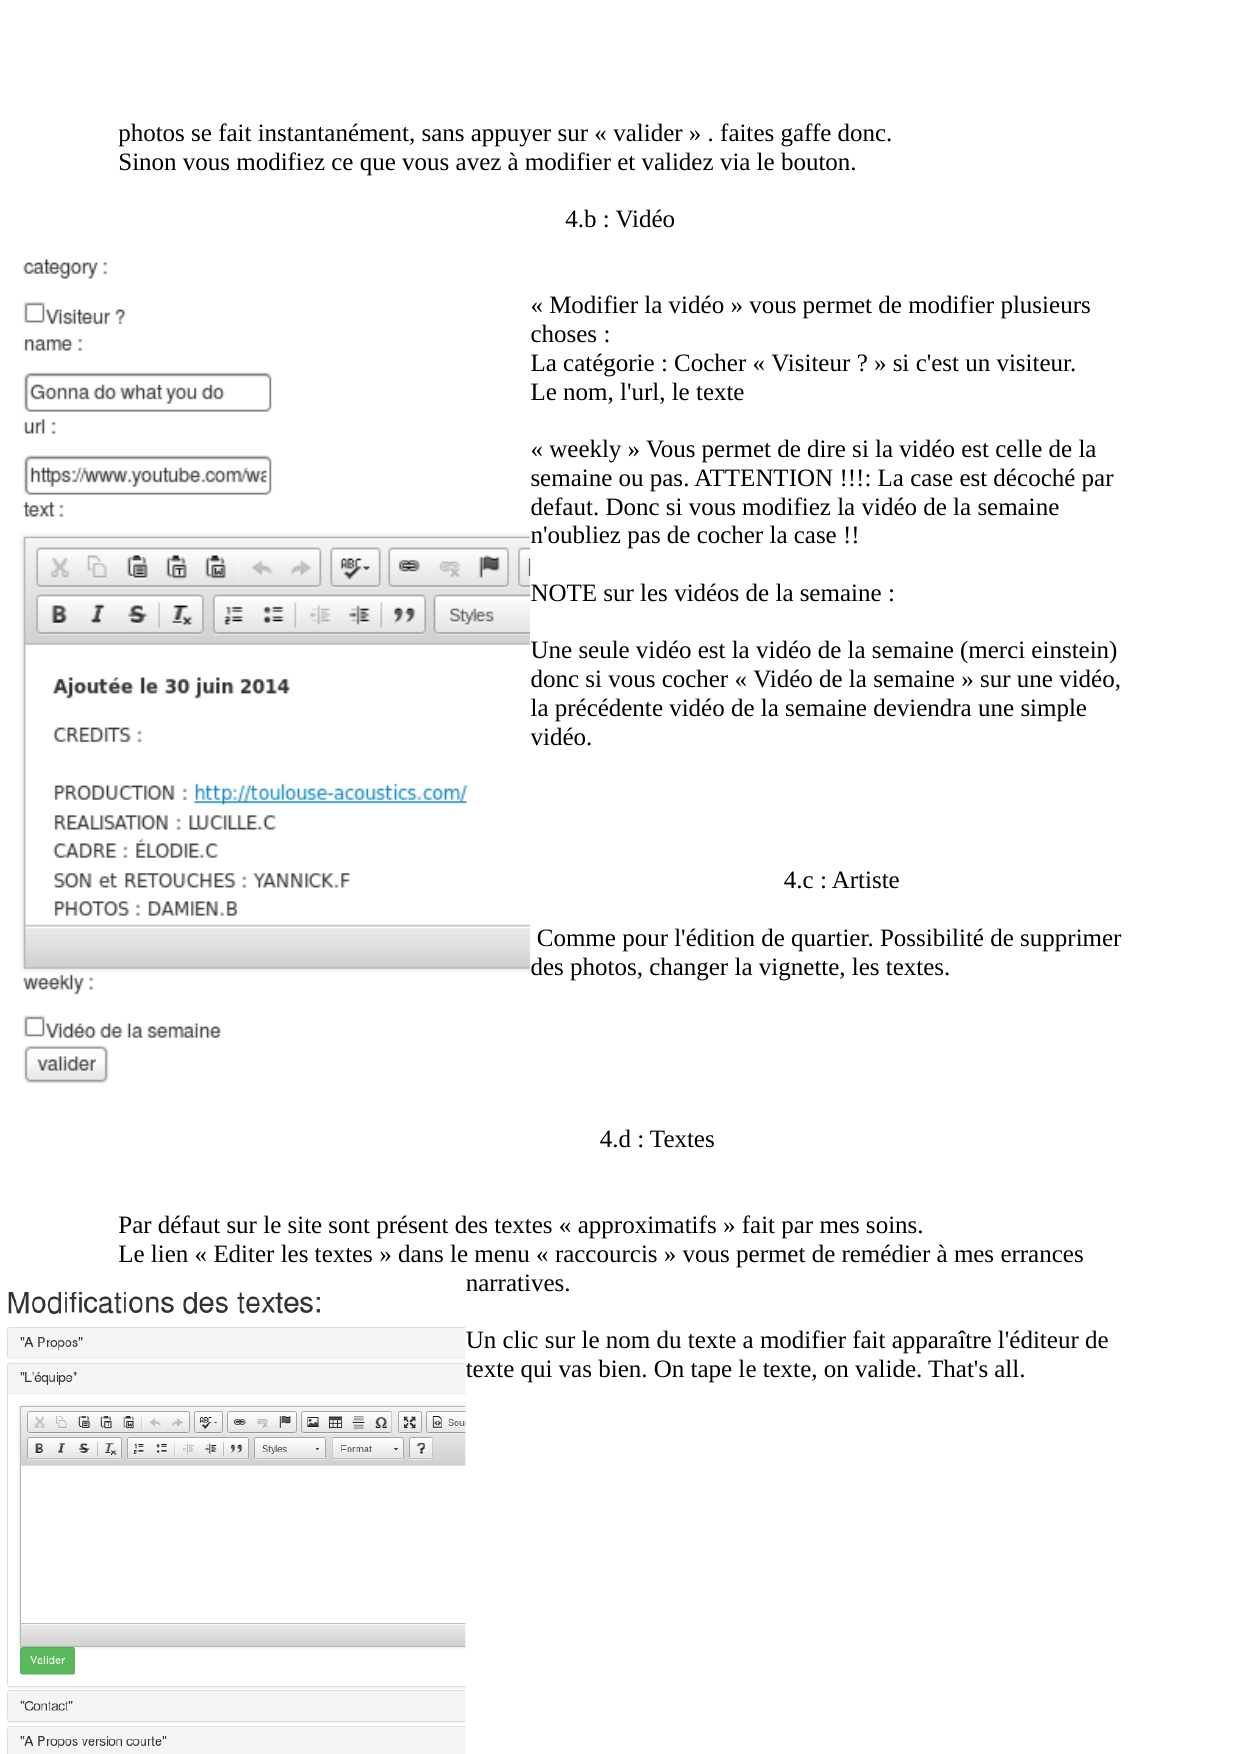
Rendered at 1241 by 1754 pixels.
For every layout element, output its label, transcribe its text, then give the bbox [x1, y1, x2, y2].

picture [10, 239, 531, 1099]
text photos se fait instantanément, sans appuyer sur « valider » . faites gaffe donc. [118, 118, 1122, 147]
text Comme pour l'édition de quartier. Possibilité de supprimer des photos, changer la vignette, les textes. [531, 923, 1122, 981]
picture [0, 1279, 466, 1754]
text Un clic sur le nom du texte a modifier fait apparaître l'éditeur de texte qui vas bien. On tape le texte, on valide. That's all. [466, 1326, 1122, 1383]
text La catégorie : Cocher « Visiteur ? » si c'est un visiteur. [531, 348, 1122, 377]
text 4.d : Textes [118, 1124, 1122, 1153]
text 4.c : Artiste [531, 866, 1122, 894]
text « weekly » Vous permet de dire si la vidéo est celle de la semaine ou pas. ATTENTION !!!: La case est décoché par defaut. Donc si vous modifiez la vidéo de la semaine n'oubliez pas de cocher la case !! [531, 434, 1122, 549]
text Le lien « Editer les textes » dans le menu « raccourcis » vous permet de remédier à mes errances narratives. [118, 1239, 1122, 1297]
text 4.b : Vidéo [118, 204, 1122, 233]
text Le nom, l'url, le texte [531, 377, 1122, 406]
text Une seule vidéo est la vidéo de la semaine (merci einstein) donc si vous cocher « Vidéo de la semaine » sur une vidéo, la précédente vidéo de la semaine deviendra une simple vidéo. [531, 636, 1122, 751]
text « Modifier la vidéo » vous permet de modifier plusieurs choses : [531, 291, 1122, 348]
text Par défaut sur le site sont présent des textes « approximatifs » fait par mes soins. [118, 1211, 1122, 1239]
text NOTE sur les vidéos de la semaine : [531, 578, 1122, 607]
text Sinon vous modifiez ce que vous avez à modifier et validez via le bouton. [118, 147, 1122, 176]
